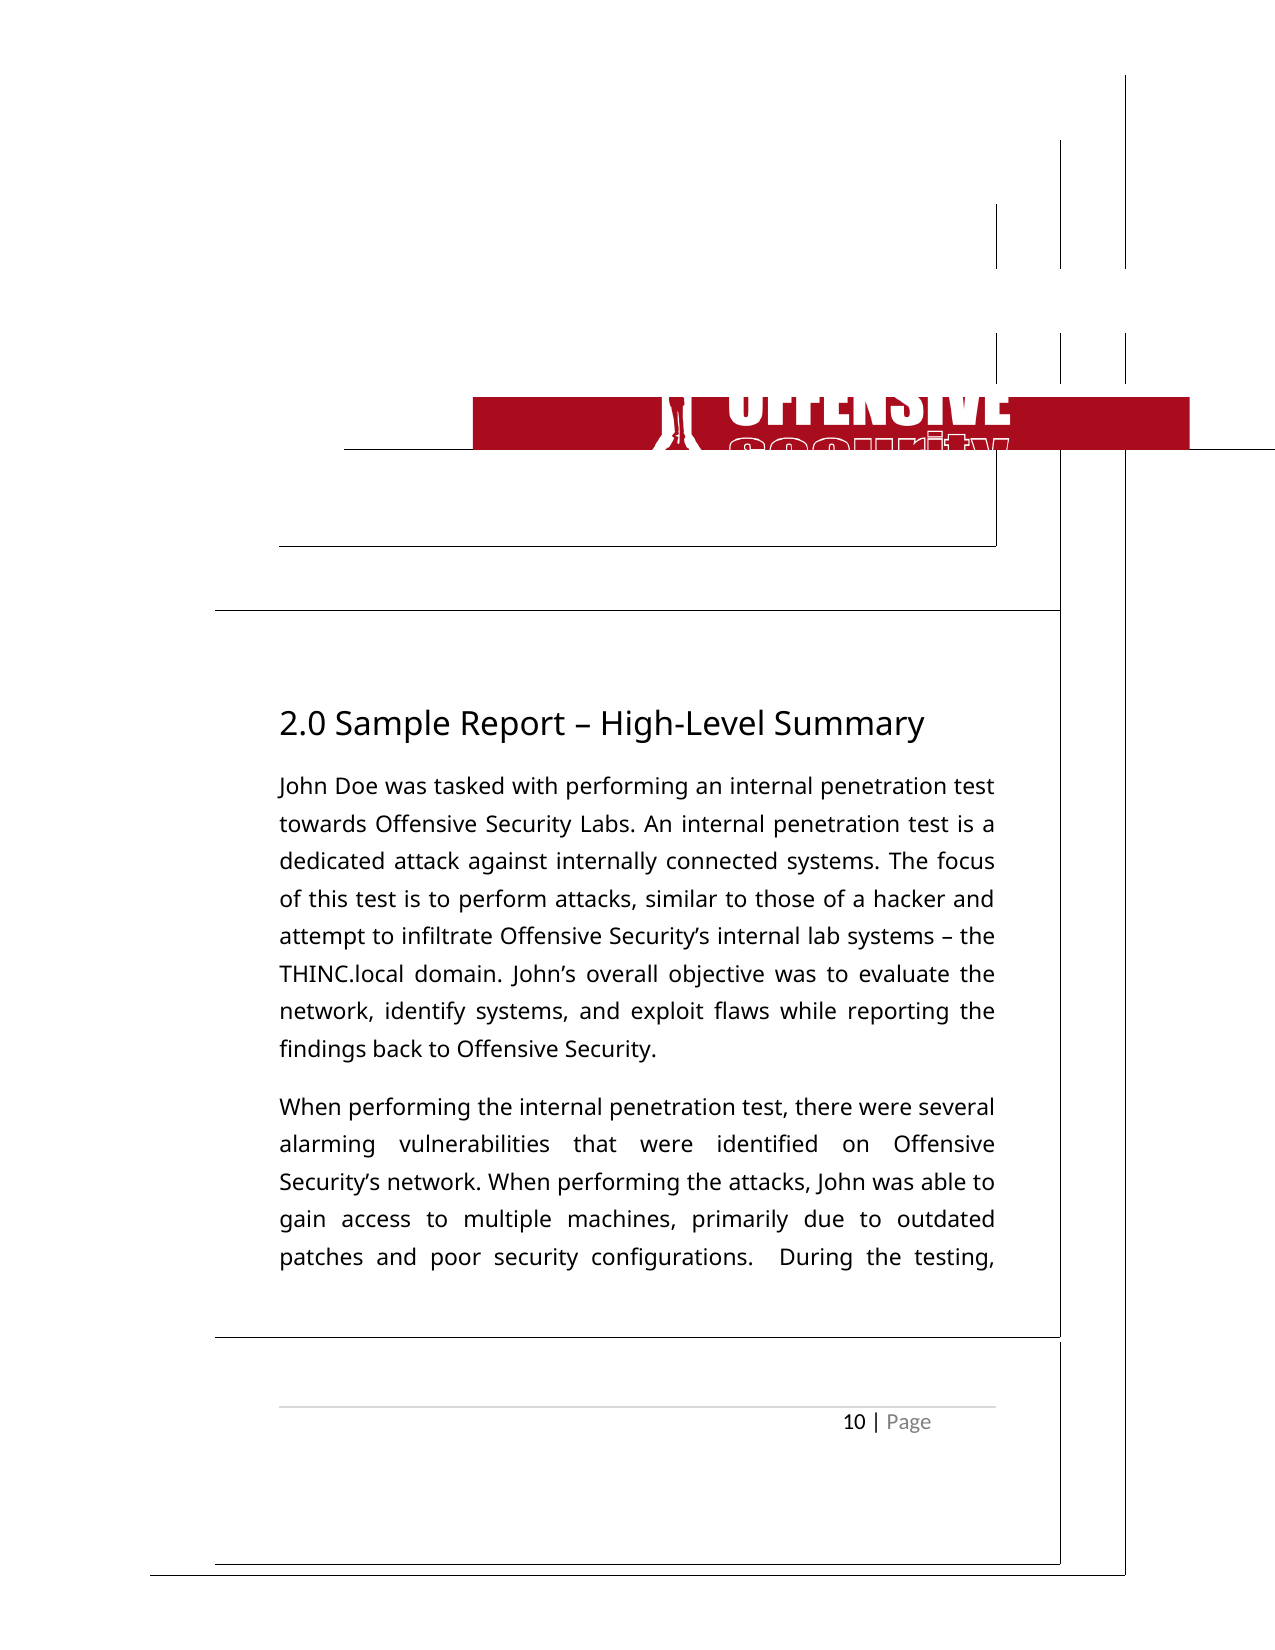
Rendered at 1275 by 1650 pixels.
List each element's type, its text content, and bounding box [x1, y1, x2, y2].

text When performing the internal penetration test, there were several alarming vulnerabilities that were identified on Offensive Security’s network. When performing the attacks, John was able to gain access to multiple machines, primarily due to outdated patches and poor security configurations. During the testing, John had administrative level access to multiple systems. All systems were successfully exploited and access granted. These systems as well as a brief description on how access was obtained are listed below: [214, 1026, 1060, 1337]
text John Doe was tasked with performing an internal penetration test towards Offensive Security Labs. An internal penetration test is a dedicated attack against internally connected systems. The focus of this test is to perform attacks, similar to those of a hacker and attempt to infiltrate Offensive Security’s internal lab systems – the THINC.local domain. John’s overall objective was to evaluate the network, identify systems, and exploit flaws while reporting the findings back to Offensive Security. [214, 706, 1060, 1026]
subtitle 2.0 Sample Report – High-Level Summary [214, 635, 1060, 706]
